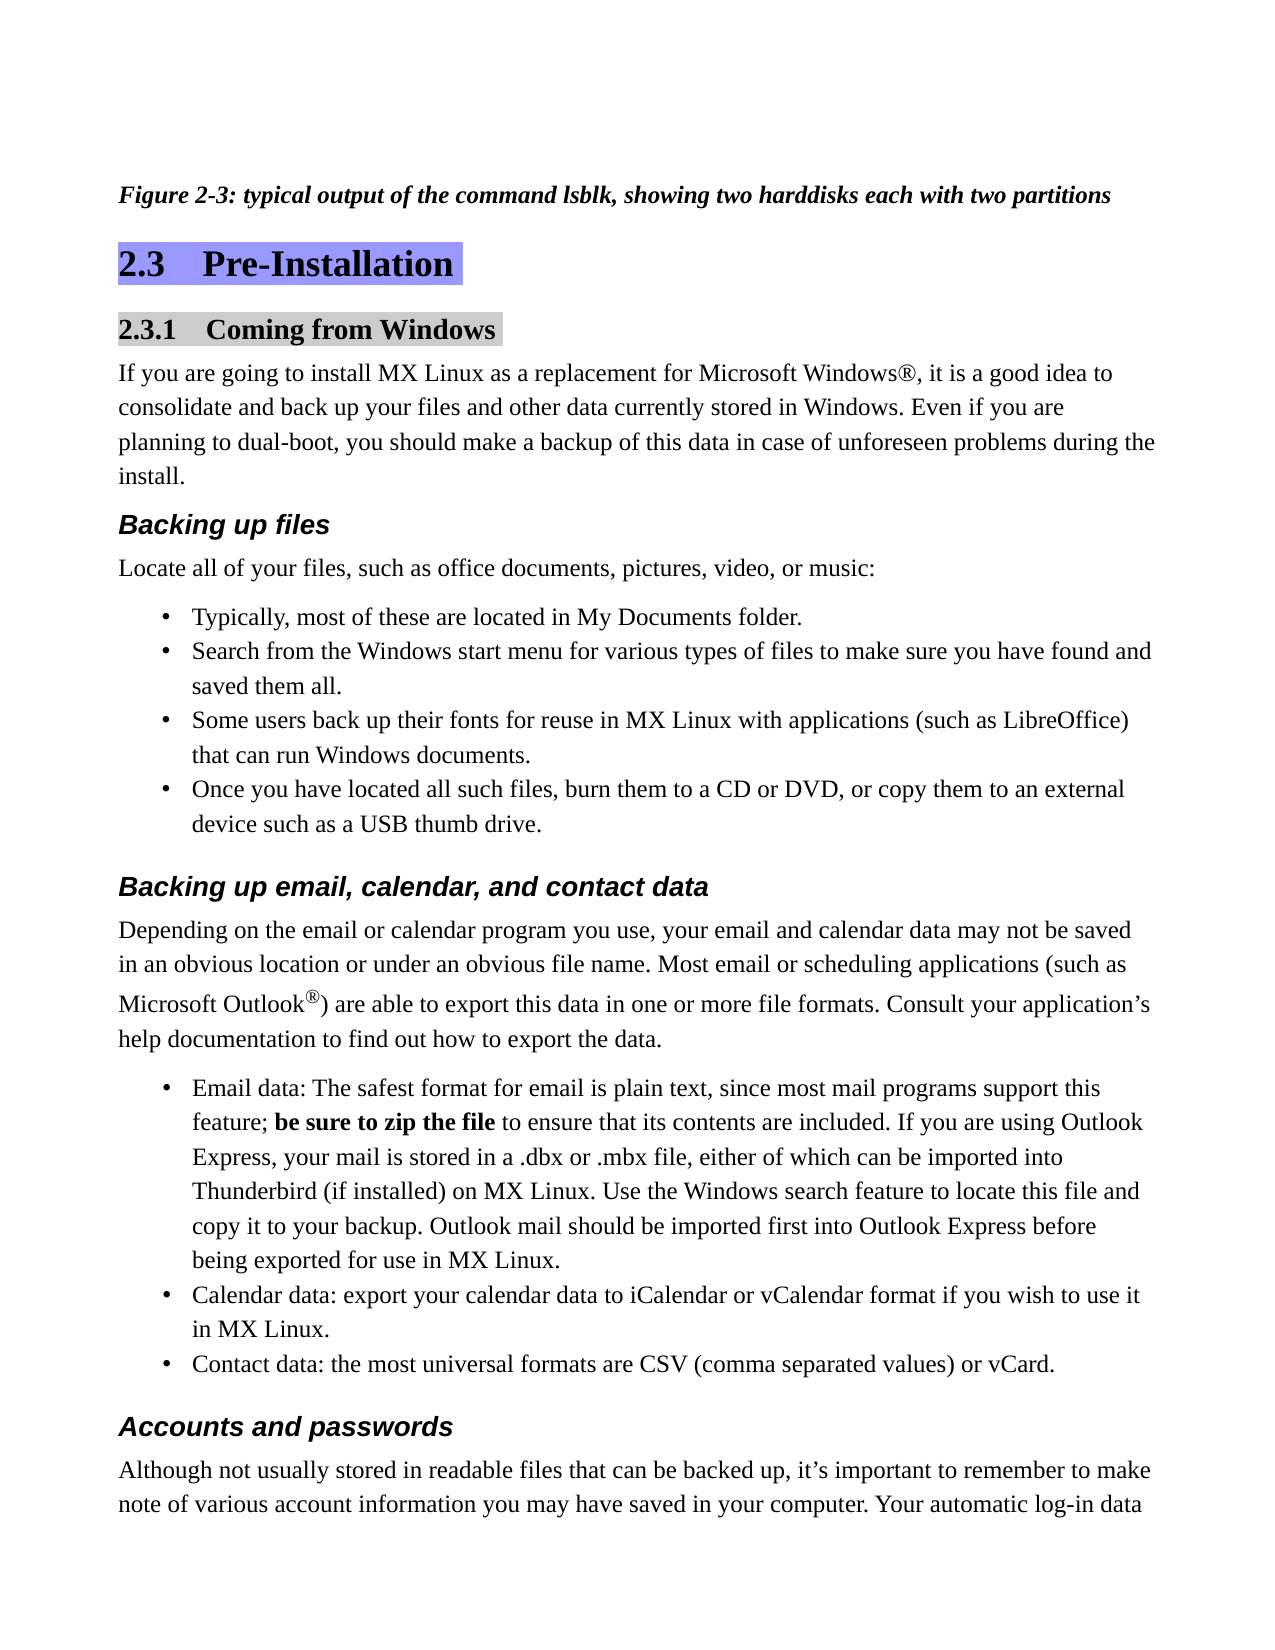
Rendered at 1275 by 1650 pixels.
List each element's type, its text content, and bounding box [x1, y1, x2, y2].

text Locate all of your files, such as office documents, pictures, video, or music: [118, 553, 1157, 582]
text Although not usually stored in readable files that can be backed up, it’s important to remember to make note of various account information you may have saved in your computer. Your automatic log-in data [118, 1455, 1157, 1518]
subtitle Backing up files [118, 508, 1157, 540]
subtitle 2.3 Pre-Installation [463, 242, 1157, 285]
list Contact data: the most universal formats are CSV (comma separated values) or vCard. [162, 1349, 1157, 1377]
list Email data: The safest format for email is plain text, since most mail programs support this feature; be sure to zip the file to ensure that its contents are included. If you are using Outlook Express, your mail is stored in a .dbx or .mbx file, either of which can be imported into Thunderbird (if installed) on MX Linux. Use the Windows search feature to locate this file and copy it to your backup. Outlook mail should be imported first into Outlook Express before being exported for use in MX Linux. [162, 1073, 1157, 1274]
text Figure 2-3: typical output of the command lsblk, showing two harddisks each with two partitions [118, 180, 1157, 208]
subtitle Accounts and passwords [118, 1410, 1157, 1442]
subtitle Backing up email, calendar, and contact data [118, 870, 1157, 902]
list Typically, most of these are located in My Documents folder. [162, 602, 1157, 631]
list Once you have located all such files, burn them to a CD or DVD, or copy them to an external device such as a USB thumb drive. [162, 774, 1157, 837]
list Search from the Windows start menu for various types of files to make sure you have found and saved them all. [162, 636, 1157, 699]
subtitle 2.3.1 Coming from Windows [503, 312, 1157, 346]
list Some users back up their fonts for reuse in MX Linux with applications (such as LibreOffice) that can run Windows documents. [162, 705, 1157, 768]
text Depending on the email or calendar program you use, your email and calendar data may not be saved in an obvious location or under an obvious file name. Most email or scheduling applications (such as Microsoft Outlook®) are able to export this data in one or more file formats. Consult your application’s help documentation to find out how to export the data. [118, 915, 1157, 1053]
list Calendar data: export your calendar data to iCalendar or vCalendar format if you wish to use it in MX Linux. [162, 1280, 1157, 1343]
text If you are going to install MX Linux as a replacement for Microsoft Windows®, it is a good idea to consolidate and back up your files and other data currently stored in Windows. Even if you are planning to dual-boot, you should make a backup of this data in case of unforeseen problems during the install. [118, 358, 1157, 490]
